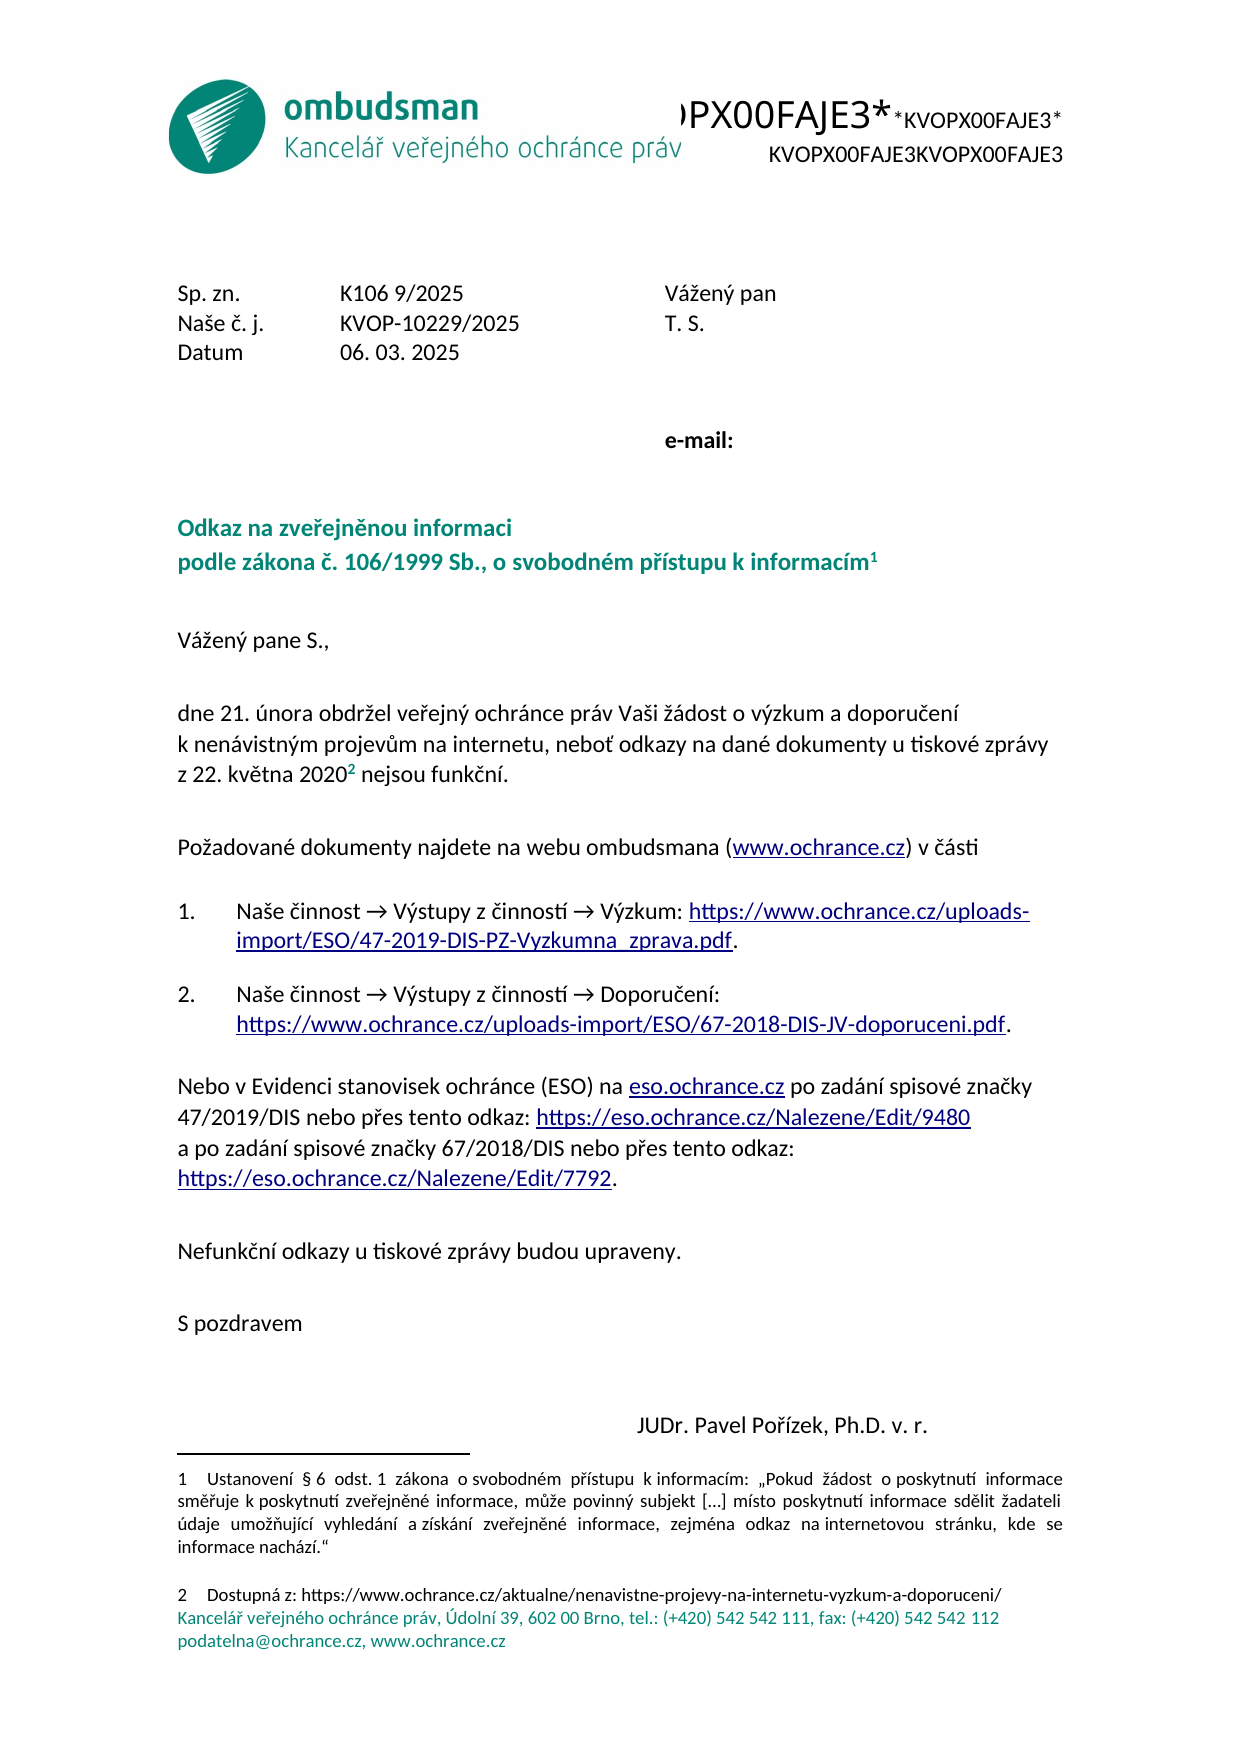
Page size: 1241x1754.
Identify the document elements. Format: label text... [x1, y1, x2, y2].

text Vážený pane S., [177, 626, 1063, 655]
text Nebo v Evidenci stanovisek ochránce (ESO) na eso.ochrance.cz po zadání spisové značky 47/2019/DIS nebo přes tento odkaz: https://eso.ochrance.cz/Nalezene/Edit/9480 a po zadání spisové značky 67/2018/DIS nebo přes tento odkaz: https://eso.ochrance.cz/Nalezene/Edit/7792. [177, 1071, 1063, 1193]
text dne 21. února obdržel veřejný ochránce práv Vaši žádost o výzkum a doporučení k nenávistným projevům na internetu, neboť odkazy na dané dokumenty u tiskové zprávy z 22. května 2020 nejsou funkční. [177, 698, 1063, 789]
subtitle Odkaz na zveřejněnou informaci podle zákona č. 106/1999 Sb., o svobodném přístupu k informacím [177, 513, 1063, 577]
table_header K106 9/2025 KVOP-10229/2025 06. 03. 2025 [340, 220, 664, 513]
list Naše činnost → Výstupy z činností → Doporučení: https://www.ochrance.cz/uploads-import/ESO/67-2018-DIS-JV-doporuceni.pdf. [177, 979, 1063, 1038]
list Naše činnost → Výstupy z činností → Výzkum: https://www.ochrance.cz/uploads-import/ESO/47-2019-DIS-PZ-Vyzkumna_zprava.pdf. [177, 896, 1063, 954]
table_header Sp. zn. Naše č. j. Datum [177, 220, 340, 513]
text Požadované dokumenty najdete na webu ombudsmana (www.ochrance.cz) v části [177, 832, 1063, 861]
text JUDr. Pavel Pořízek, Ph.D. v. r. [502, 1410, 1063, 1439]
table_header Vážený pan T. S. e-mail: [665, 220, 1085, 513]
text S pozdravem [177, 1308, 1063, 1337]
text Dostupná z: https://www.ochrance.cz/aktualne/nenavistne-projevy-na-internetu-vyzkum-a-doporuceni/ [177, 1583, 1063, 1606]
text Ustanovení § 6 odst. 1 zákona o svobodném přístupu k informacím: „Pokud žádost o poskytnutí informace směřuje k poskytnutí zveřejněné informace, může povinný subjekt […] místo poskytnutí informace sdělit žadateli údaje umožňující vyhledání a získání zveřejněné informace, zejména odkaz na internetovou stránku, kde se informace nachází.“ [177, 1467, 1063, 1558]
text Nefunkční odkazy u tiskové zprávy budou upraveny. [177, 1236, 1063, 1265]
